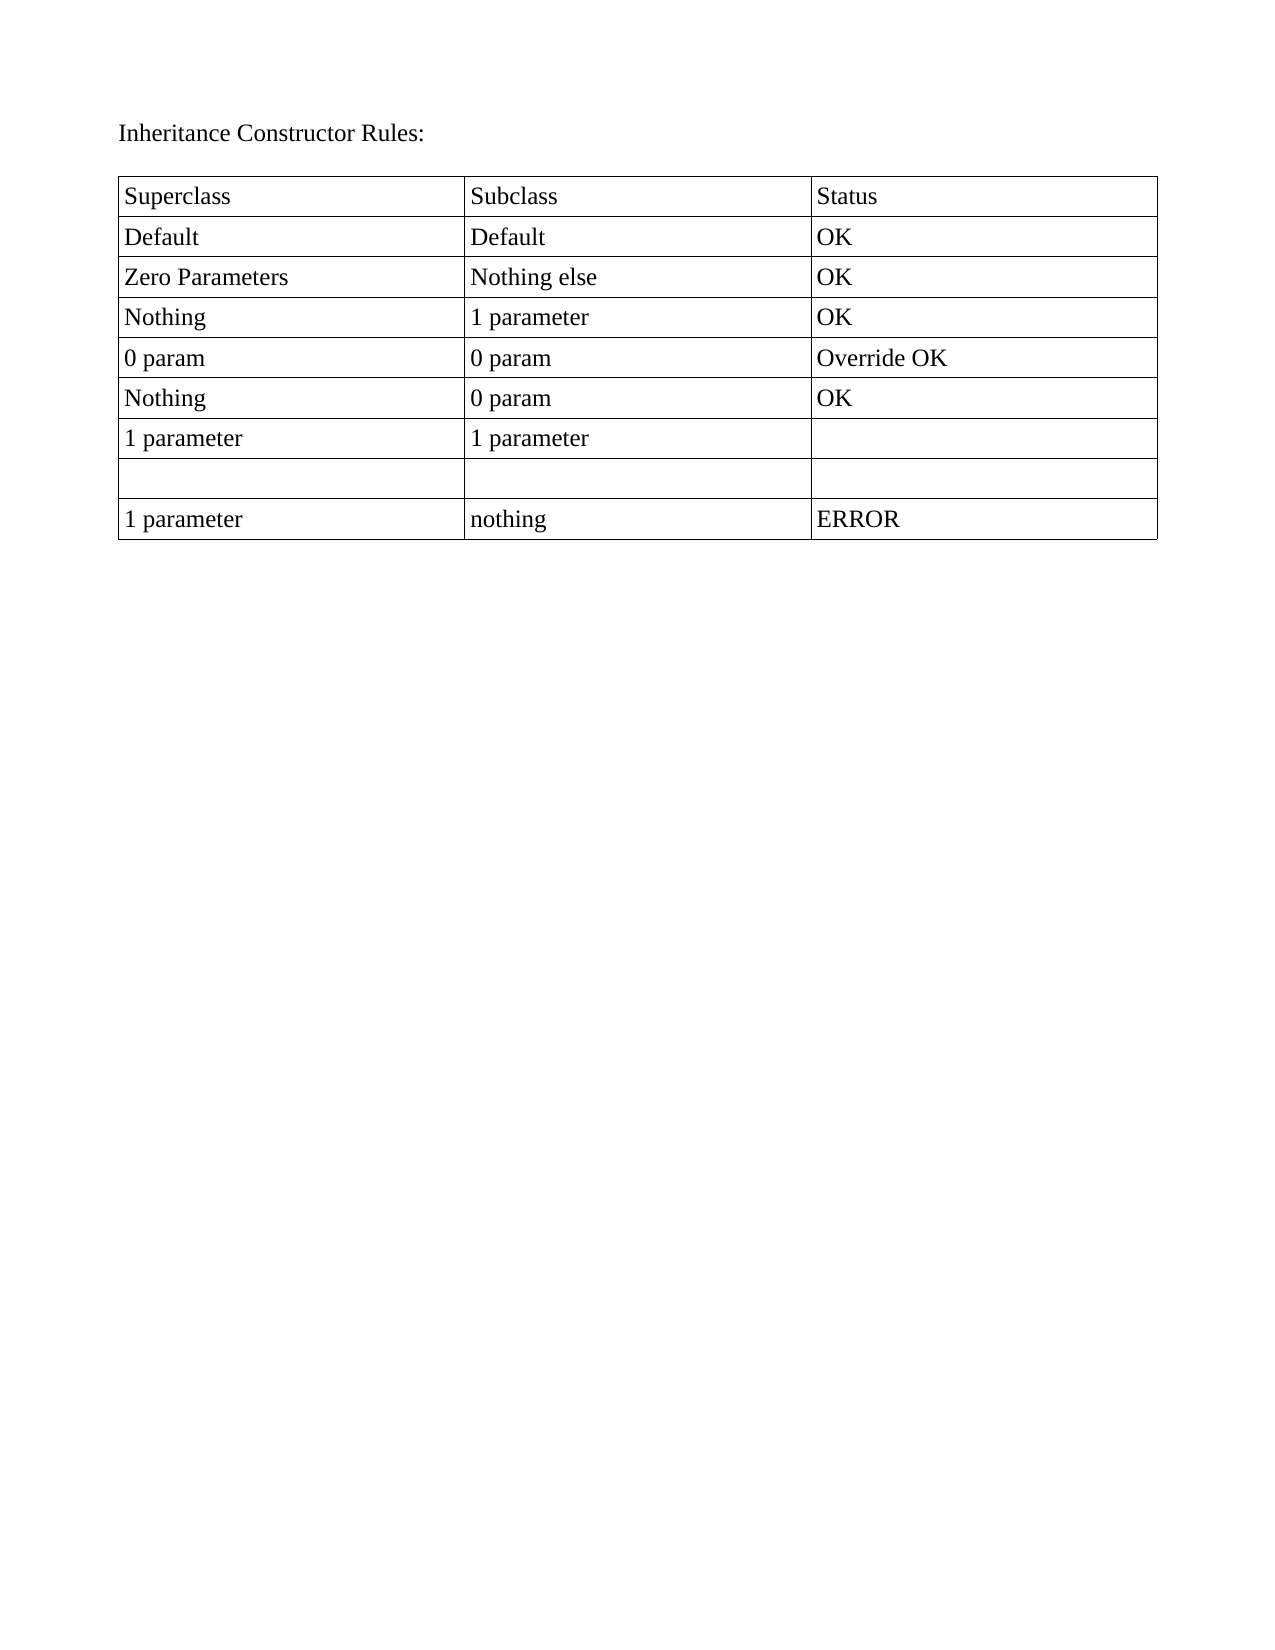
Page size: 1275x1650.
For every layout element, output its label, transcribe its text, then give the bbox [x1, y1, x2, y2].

table_cell [465, 459, 811, 498]
table_cell Zero Parameters [119, 257, 464, 297]
table_cell OK [812, 257, 1157, 297]
table_cell ERROR [812, 499, 1157, 538]
table_cell Override OK [812, 338, 1157, 377]
table_header Status [812, 177, 1157, 216]
table_cell Nothing [119, 298, 464, 337]
table_cell 1 parameter [465, 419, 811, 458]
table_cell 0 param [465, 338, 811, 377]
table_cell Default [119, 217, 464, 256]
table_cell OK [812, 378, 1157, 417]
table_cell 0 param [465, 378, 811, 417]
table_cell 0 param [119, 338, 464, 377]
table_cell 1 parameter [119, 419, 464, 458]
table_header Superclass [119, 177, 464, 216]
table_cell nothing [465, 499, 811, 538]
table_cell 1 parameter [465, 298, 811, 337]
table_cell Nothing else [465, 257, 811, 297]
table_cell Default [465, 217, 811, 256]
table_cell [812, 459, 1157, 498]
table_cell 1 parameter [119, 499, 464, 538]
table_cell OK [812, 298, 1157, 337]
table_header Subclass [465, 177, 811, 216]
table_cell OK [812, 217, 1157, 256]
table_cell Nothing [119, 378, 464, 417]
table_cell [119, 459, 464, 498]
table_cell [812, 419, 1157, 458]
text Inheritance Constructor Rules: [118, 118, 1157, 147]
